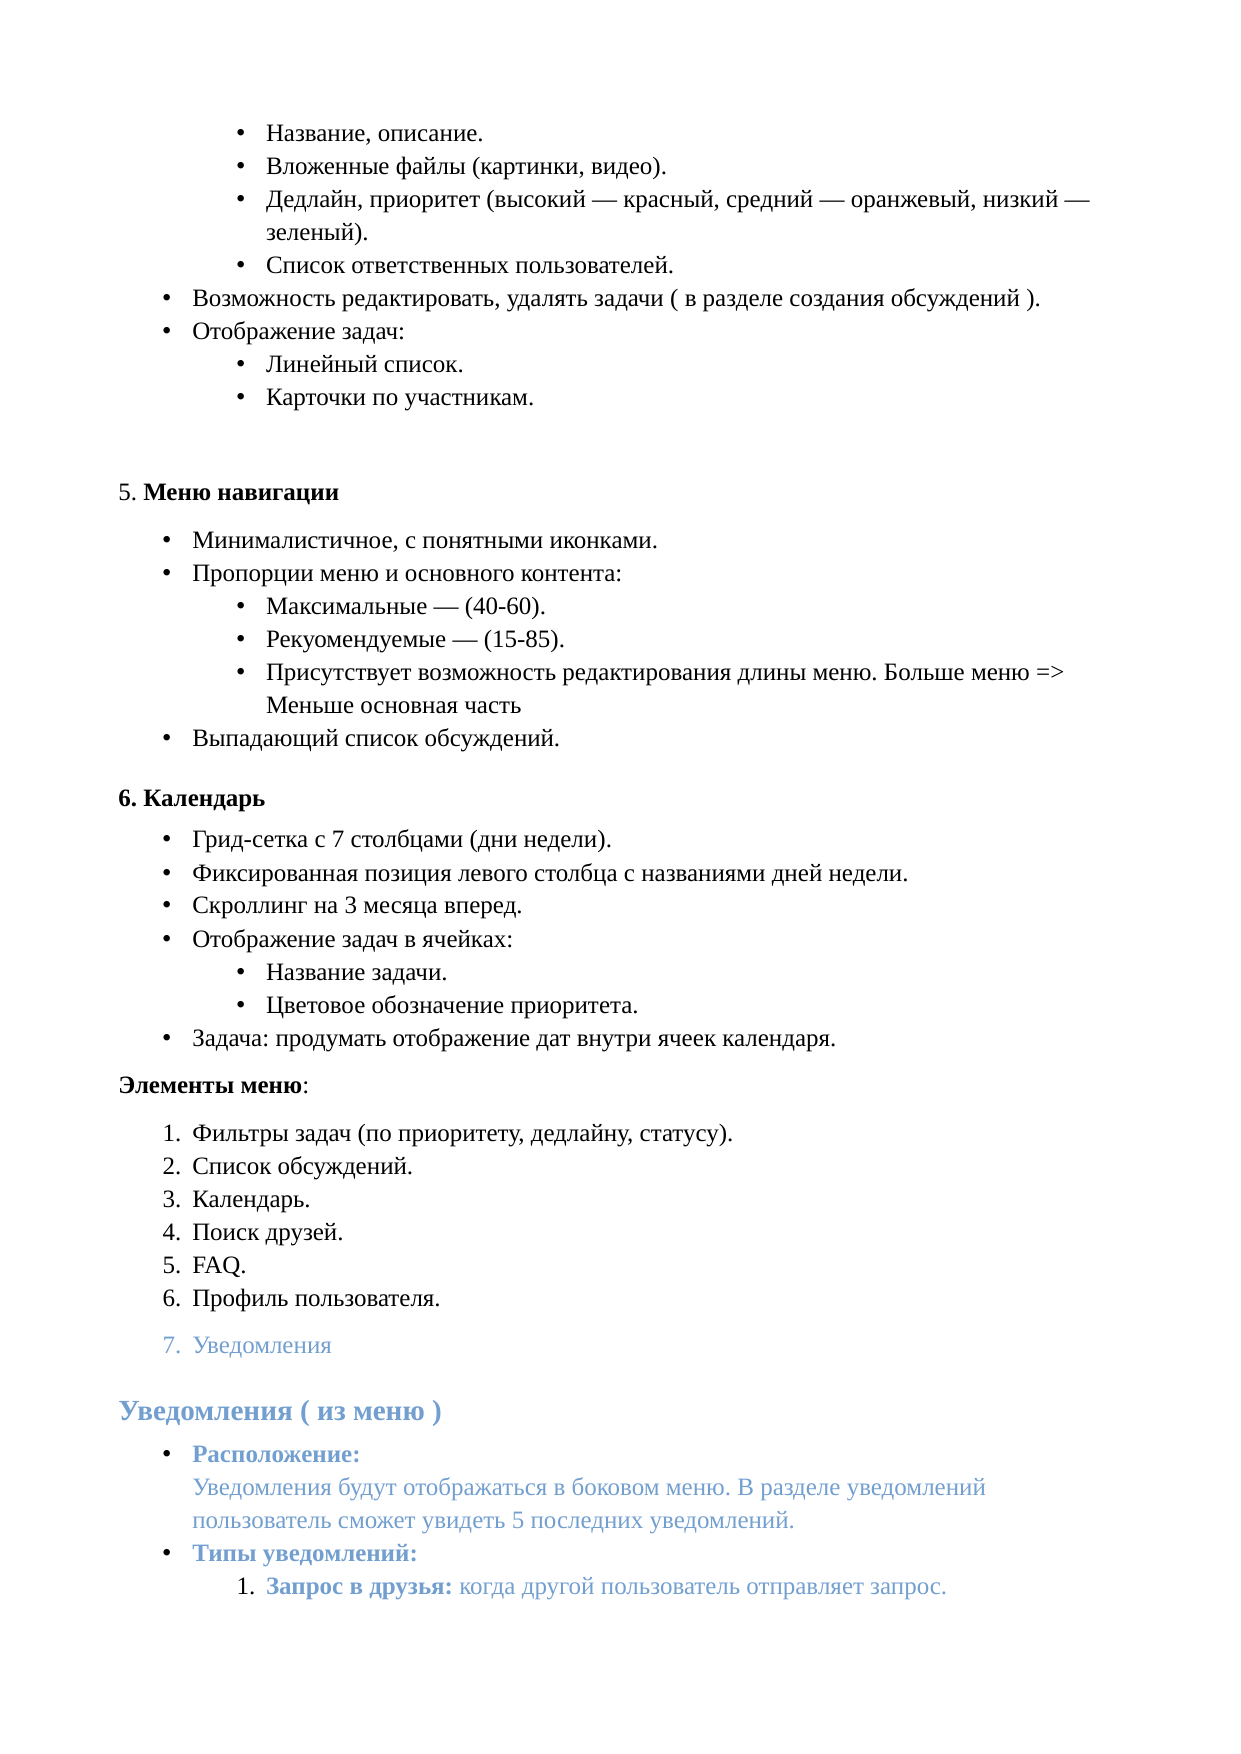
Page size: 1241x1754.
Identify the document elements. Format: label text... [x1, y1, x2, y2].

list Список ответственных пользователей. [236, 250, 1122, 279]
list Присутствует возможность редактирования длины меню. Больше меню => Меньше основная часть [236, 657, 1122, 719]
list Фильтры задач (по приоритету, дедлайну, статусу). [162, 1118, 1122, 1147]
list Рекуомендуемые — (15-85). [236, 624, 1122, 653]
list Название, описание. [236, 118, 1122, 147]
list Типы уведомлений: [162, 1538, 1122, 1567]
list Выпадающий список обсуждений. [162, 723, 1122, 752]
list Календарь. [162, 1184, 1122, 1213]
list Запрос в друзья: когда другой пользователь отправляет запрос. [236, 1571, 1122, 1600]
list Задача: продумать отображение дат внутри ячеек календаря. [162, 1023, 1122, 1051]
list Цветовое обозначение приоритета. [236, 990, 1122, 1018]
subtitle Уведомления ( из меню ) [118, 1393, 1122, 1426]
list Минималистичное, с понятными иконками. [162, 525, 1122, 554]
list Поиск друзей. [162, 1217, 1122, 1246]
list Грид-сетка с 7 столбцами (дни недели). [162, 824, 1122, 853]
list Карточки по участникам. [236, 382, 1122, 411]
list Профиль пользователя. [162, 1283, 1122, 1312]
text Элементы меню: [118, 1070, 1122, 1099]
list Линейный список. [236, 349, 1122, 378]
subtitle 6. Календарь [118, 783, 1122, 812]
list Пропорции меню и основного контента: [162, 558, 1122, 587]
list Название задачи. [236, 957, 1122, 985]
list Вложенные файлы (картинки, видео). [236, 151, 1122, 180]
list Фиксированная позиция левого столбца с названиями дней недели. [162, 858, 1122, 886]
list Список обсуждений. [162, 1151, 1122, 1180]
text 5. Меню навигации [118, 477, 1122, 506]
list FAQ. [162, 1250, 1122, 1279]
list Уведомления [162, 1331, 1122, 1359]
list Дедлайн, приоритет (высокий — красный, средний — оранжевый, низкий — зеленый). [236, 184, 1122, 246]
list Отображение задач в ячейках: [162, 924, 1122, 952]
list Возможность редактировать, удалять задачи ( в разделе создания обсуждений ). [162, 283, 1122, 312]
list Максимальные — (40-60). [236, 591, 1122, 620]
list Скроллинг на 3 месяца вперед. [162, 891, 1122, 919]
list Расположение: Уведомления будут отображаться в боковом меню. В разделе уведомлений пользователь сможет увидеть 5 последних уведомлений. [162, 1439, 1122, 1534]
list Отображение задач: [162, 316, 1122, 345]
